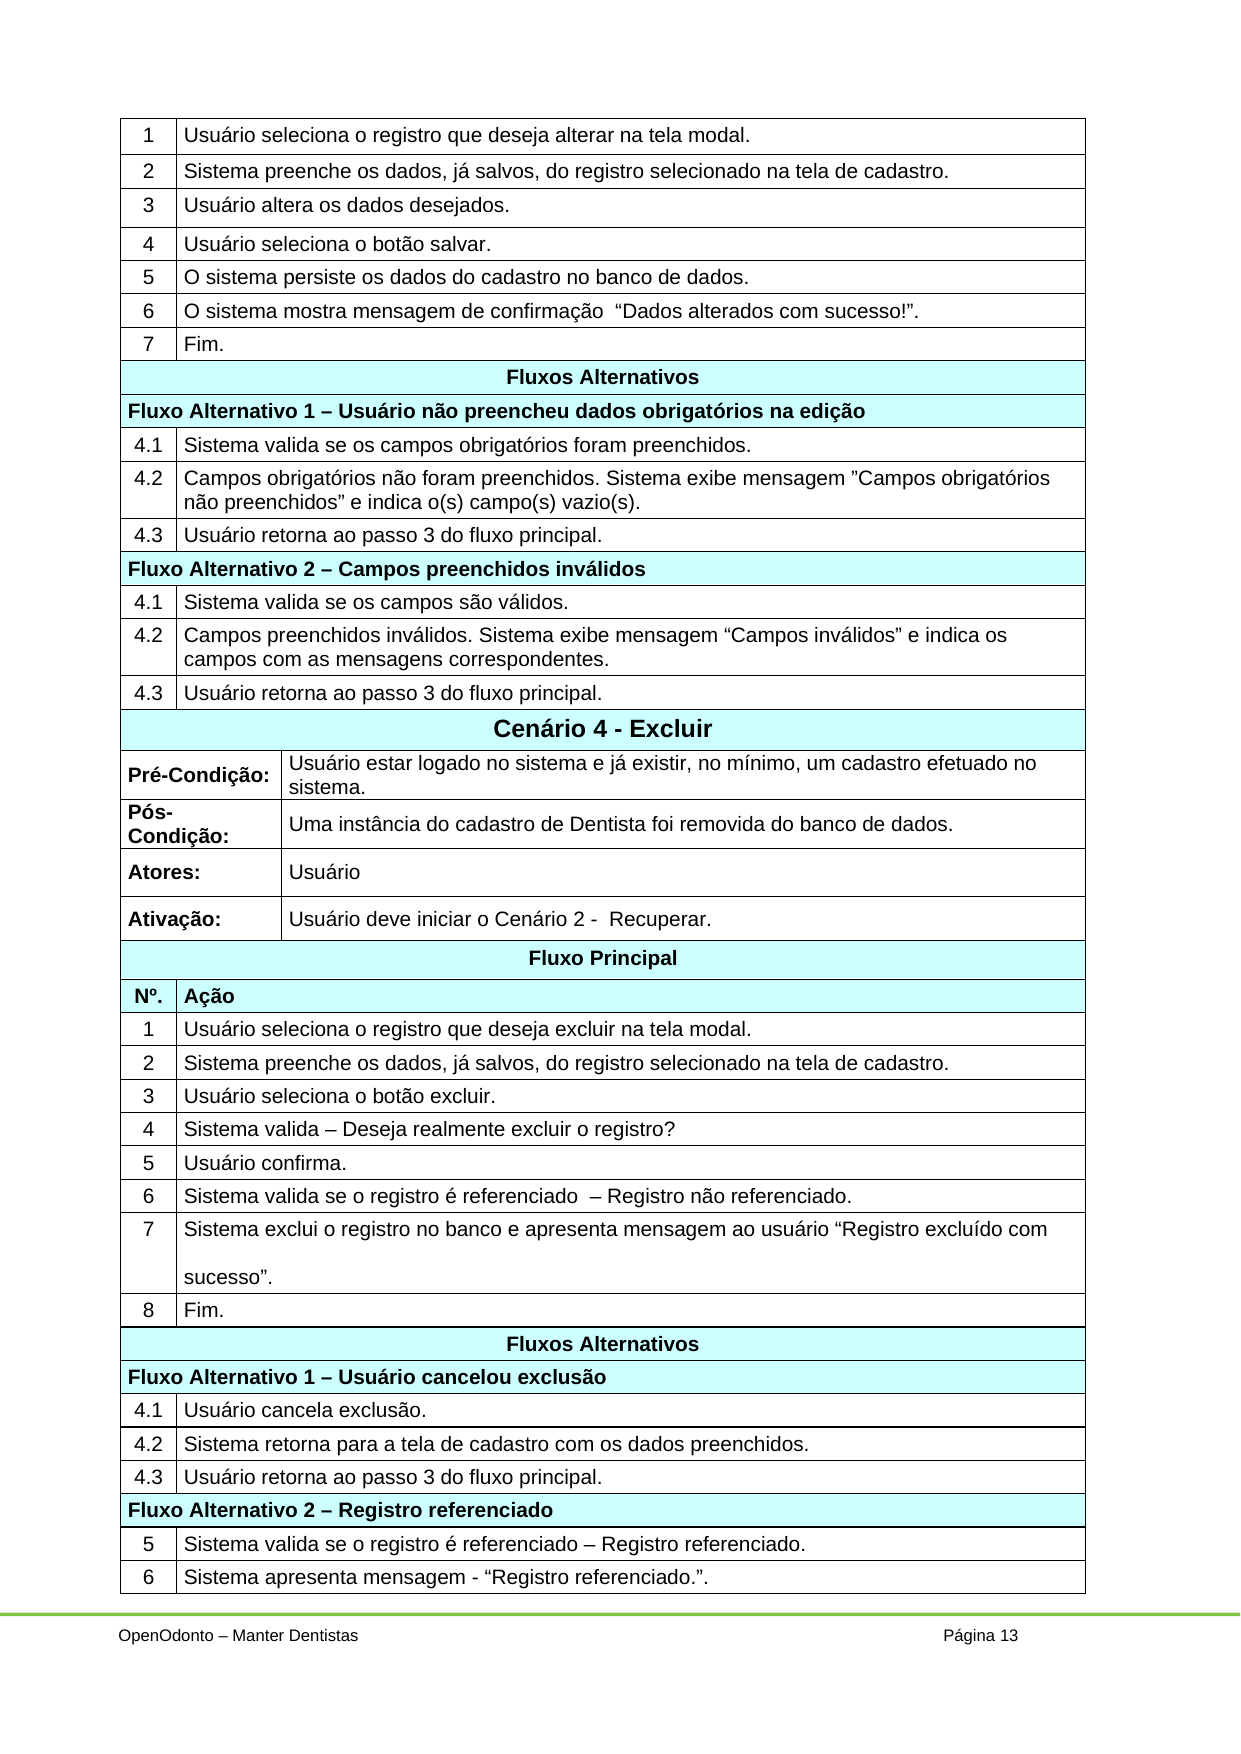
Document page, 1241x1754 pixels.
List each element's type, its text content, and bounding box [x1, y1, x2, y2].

table_cell 4.1 [121, 428, 176, 461]
table_cell Usuário estar logado no sistema e já existir, no mínimo, um cadastro efetuado no sistema. [282, 751, 1085, 799]
table_cell 6 [121, 1180, 176, 1212]
table_cell Sistema exclui o registro no banco e apresenta mensagem ao usuário “Registro excluído com sucesso”. [177, 1213, 1085, 1293]
table_cell 4.1 [121, 586, 176, 618]
table_cell 1 [121, 119, 176, 154]
table_cell 7 [121, 1213, 176, 1293]
table_cell Fluxos Alternativos [121, 361, 1085, 394]
table_cell Usuário deve iniciar o Cenário 2 - Recuperar. [282, 897, 1085, 940]
table_cell 4.3 [121, 1461, 176, 1493]
table_cell 6 [121, 294, 176, 327]
table_cell Usuário cancela exclusão. [177, 1394, 1085, 1426]
table_cell Pré-Condição: [121, 751, 281, 799]
table_cell 5 [121, 1528, 176, 1560]
table_cell Sistema valida se os campos obrigatórios foram preenchidos. [177, 428, 1085, 461]
table_cell Fim. [177, 328, 1085, 360]
table_cell Usuário seleciona o registro que deseja excluir na tela modal. [177, 1013, 1085, 1045]
table_cell 7 [121, 328, 176, 360]
table_cell 4.2 [121, 462, 176, 518]
table_cell Cenário 4 - Excluir [121, 710, 1085, 750]
table_cell Fluxo Principal [121, 941, 1085, 978]
table_cell Usuário retorna ao passo 3 do fluxo principal. [177, 519, 1085, 551]
table_cell Sistema valida se os campos são válidos. [177, 586, 1085, 618]
table_cell Sistema valida se o registro é referenciado – Registro não referenciado. [177, 1180, 1085, 1212]
table_cell Fluxo Alternativo 2 – Registro referenciado [121, 1494, 1085, 1526]
table_cell 3 [121, 1080, 176, 1112]
table_cell 5 [121, 1146, 176, 1178]
table_cell 2 [121, 1046, 176, 1078]
table_cell Atores: [121, 849, 281, 896]
table_cell Sistema preenche os dados, já salvos, do registro selecionado na tela de cadastro. [177, 155, 1085, 187]
table_cell O sistema persiste os dados do cadastro no banco de dados. [177, 261, 1085, 293]
table_cell 4.2 [121, 619, 176, 675]
table_cell Fluxo Alternativo 2 – Campos preenchidos inválidos [121, 552, 1085, 584]
table_cell Usuário seleciona o botão salvar. [177, 228, 1085, 260]
table_cell Fluxo Alternativo 1 – Usuário não preencheu dados obrigatórios na edição [121, 395, 1085, 427]
table_cell 4.1 [121, 1394, 176, 1426]
table_cell Sistema valida se o registro é referenciado – Registro referenciado. [177, 1528, 1085, 1560]
table_cell 4.2 [121, 1428, 176, 1460]
table_cell 5 [121, 261, 176, 293]
table_cell Ação [177, 980, 1085, 1012]
table_cell Fluxo Alternativo 1 – Usuário cancelou exclusão [121, 1361, 1085, 1393]
table_cell 1 [121, 1013, 176, 1045]
table_cell Fim. [177, 1294, 1085, 1326]
table_cell Campos obrigatórios não foram preenchidos. Sistema exibe mensagem ”Campos obrigatórios não preenchidos” e indica o(s) campo(s) vazio(s). [177, 462, 1085, 518]
table_cell 3 [121, 189, 176, 227]
table_cell 2 [121, 155, 176, 187]
table_cell Sistema retorna para a tela de cadastro com os dados preenchidos. [177, 1428, 1085, 1460]
table_cell 4.3 [121, 676, 176, 708]
table_cell Sistema valida – Deseja realmente excluir o registro? [177, 1113, 1085, 1145]
table_cell Fluxos Alternativos [121, 1328, 1085, 1360]
table_cell Sistema preenche os dados, já salvos, do registro selecionado na tela de cadastro. [177, 1046, 1085, 1078]
table_cell Usuário confirma. [177, 1146, 1085, 1178]
table_cell Nº. [121, 980, 176, 1012]
table_cell Pós-Condição: [121, 800, 281, 848]
table_cell Campos preenchidos inválidos. Sistema exibe mensagem “Campos inválidos” e indica os campos com as mensagens correspondentes. [177, 619, 1085, 675]
table_cell Ativação: [121, 897, 281, 940]
table_cell Usuário [282, 849, 1085, 896]
table_cell Uma instância do cadastro de Dentista foi removida do banco de dados. [282, 800, 1085, 848]
table_cell Usuário seleciona o botão excluir. [177, 1080, 1085, 1112]
table_cell 8 [121, 1294, 176, 1326]
table_cell O sistema mostra mensagem de confirmação “Dados alterados com sucesso!”. [177, 294, 1085, 327]
table_cell 6 [121, 1561, 176, 1593]
table_cell Usuário seleciona o registro que deseja alterar na tela modal. [177, 119, 1085, 154]
table_cell 4.3 [121, 519, 176, 551]
table_cell Usuário altera os dados desejados. [177, 189, 1085, 227]
table_cell Usuário retorna ao passo 3 do fluxo principal. [177, 676, 1085, 708]
table_cell Sistema apresenta mensagem - “Registro referenciado.”. [177, 1561, 1085, 1593]
table_cell 4 [121, 1113, 176, 1145]
table_cell Usuário retorna ao passo 3 do fluxo principal. [177, 1461, 1085, 1493]
table_cell 4 [121, 228, 176, 260]
